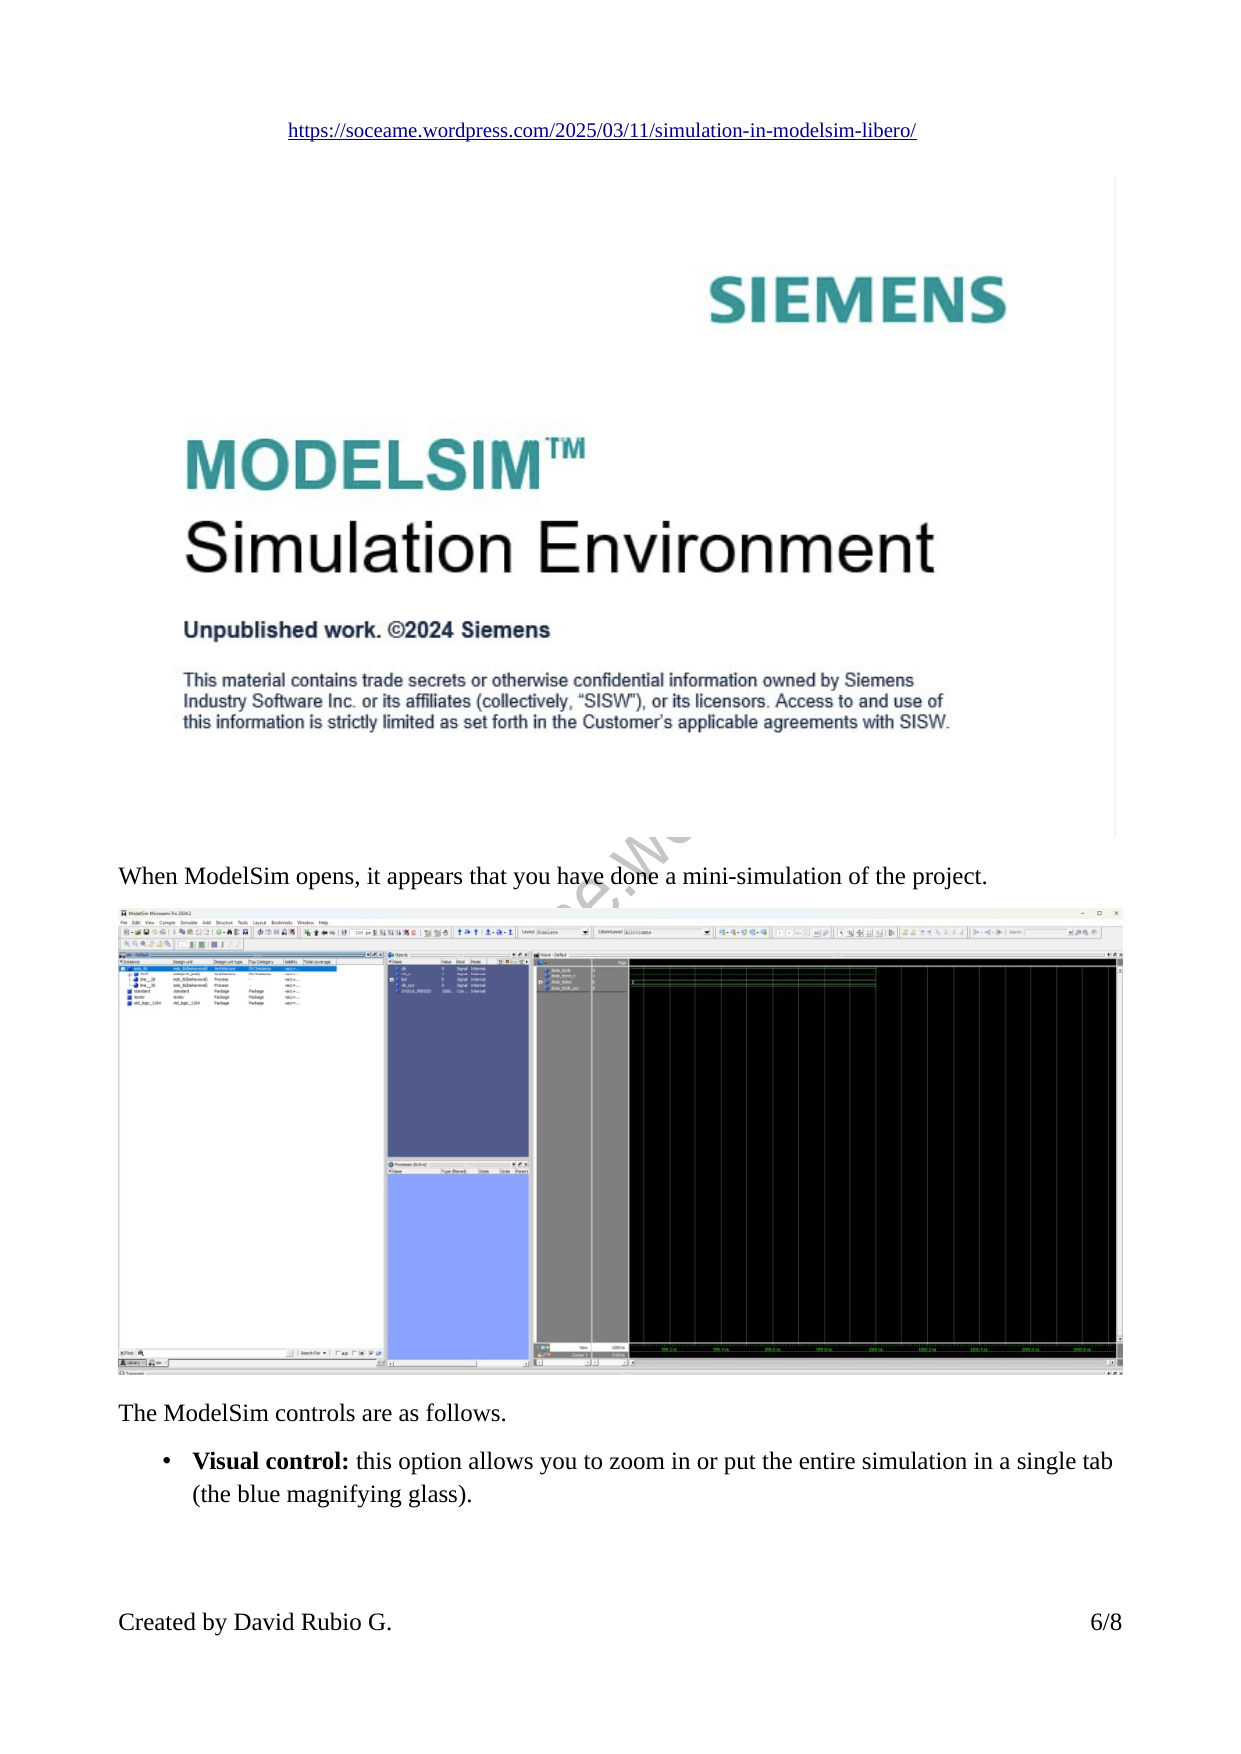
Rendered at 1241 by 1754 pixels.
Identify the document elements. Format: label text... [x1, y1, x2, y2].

picture [118, 177, 1116, 837]
text When ModelSim opens, it appears that you have done a mini-simulation of the project. [118, 861, 1122, 890]
picture [118, 908, 1123, 1375]
list Visual control: this option allows you to zoom in or put the entire simulation in a single tab (the blue magnifying glass). [162, 1446, 1122, 1508]
text The ModelSim controls are as follows. [118, 1398, 1122, 1427]
